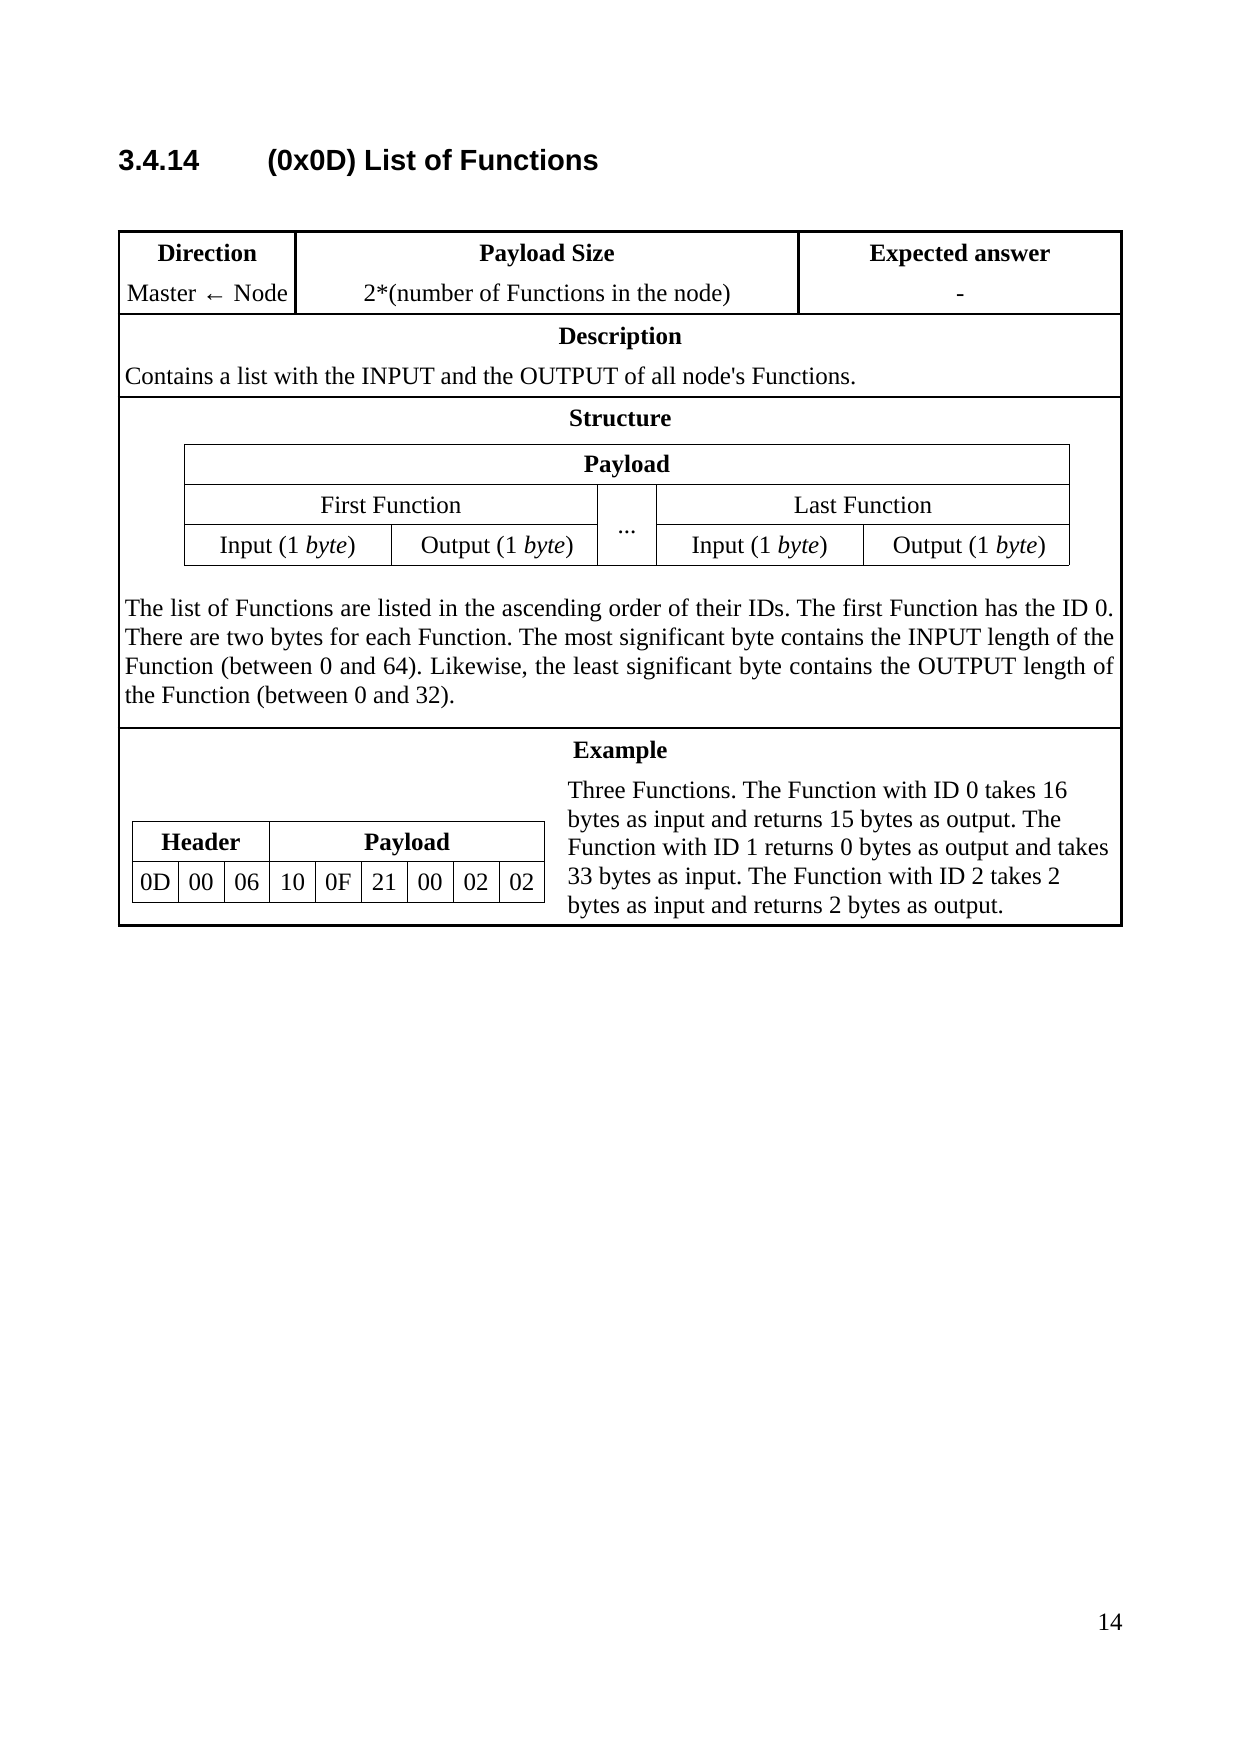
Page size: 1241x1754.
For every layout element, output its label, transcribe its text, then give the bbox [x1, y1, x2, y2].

table_header Payload Size [297, 233, 797, 273]
table_cell 2*(number of Functions in the node) [297, 273, 797, 313]
table_cell 21 [362, 862, 407, 902]
table_header Payload [270, 822, 544, 861]
table_cell 00 [179, 862, 224, 902]
table_cell 10 [270, 862, 315, 902]
table_cell 02 [500, 862, 544, 902]
table_cell 00 [408, 862, 453, 902]
subtitle (0x0D) List of Functions [118, 143, 1122, 177]
table_cell 0F [316, 862, 361, 902]
table_header Header [133, 822, 269, 861]
table_cell Contains a list with the INPUT and the OUTPUT of all node's Functions. [120, 355, 1120, 396]
table_cell Output (1 byte) [864, 525, 1069, 565]
table_cell - [800, 273, 1120, 313]
table_cell Input (1 byte) [657, 525, 863, 565]
table_cell Output (1 byte) [392, 525, 597, 565]
table_cell Structure [120, 398, 1120, 438]
table_cell First Function [185, 485, 597, 524]
table_cell 02 [454, 862, 499, 902]
table_cell Last Function [657, 485, 1069, 524]
table_cell 0D [133, 862, 178, 902]
table_cell ... [598, 485, 656, 565]
table_header Direction [120, 233, 294, 273]
table_cell The list of Functions are listed in the ascending order of their IDs. The first Function has the ID 0. There are two bytes for each Function. The most significant byte contains the INPUT length of the Function (between 0 and 64). Likewise, the least significant byte contains the OUTPUT length of the Function (between 0 and 32). [120, 438, 1120, 727]
table_cell Input (1 byte) [185, 525, 391, 565]
table_cell [120, 769, 561, 924]
table_cell Three Functions. The Function with ID 0 takes 16 bytes as input and returns 15 bytes as output. The Function with ID 1 returns 0 bytes as output and takes 33 bytes as input. The Function with ID 2 takes 2 bytes as input and returns 2 bytes as output. [561, 769, 1120, 924]
table_cell Master ← Node [120, 273, 294, 313]
table_cell Example [120, 729, 1120, 769]
table_cell 06 [225, 862, 269, 902]
table_header Payload [185, 445, 1069, 484]
table_header Expected answer [800, 233, 1120, 273]
table_cell Description [120, 315, 1120, 355]
